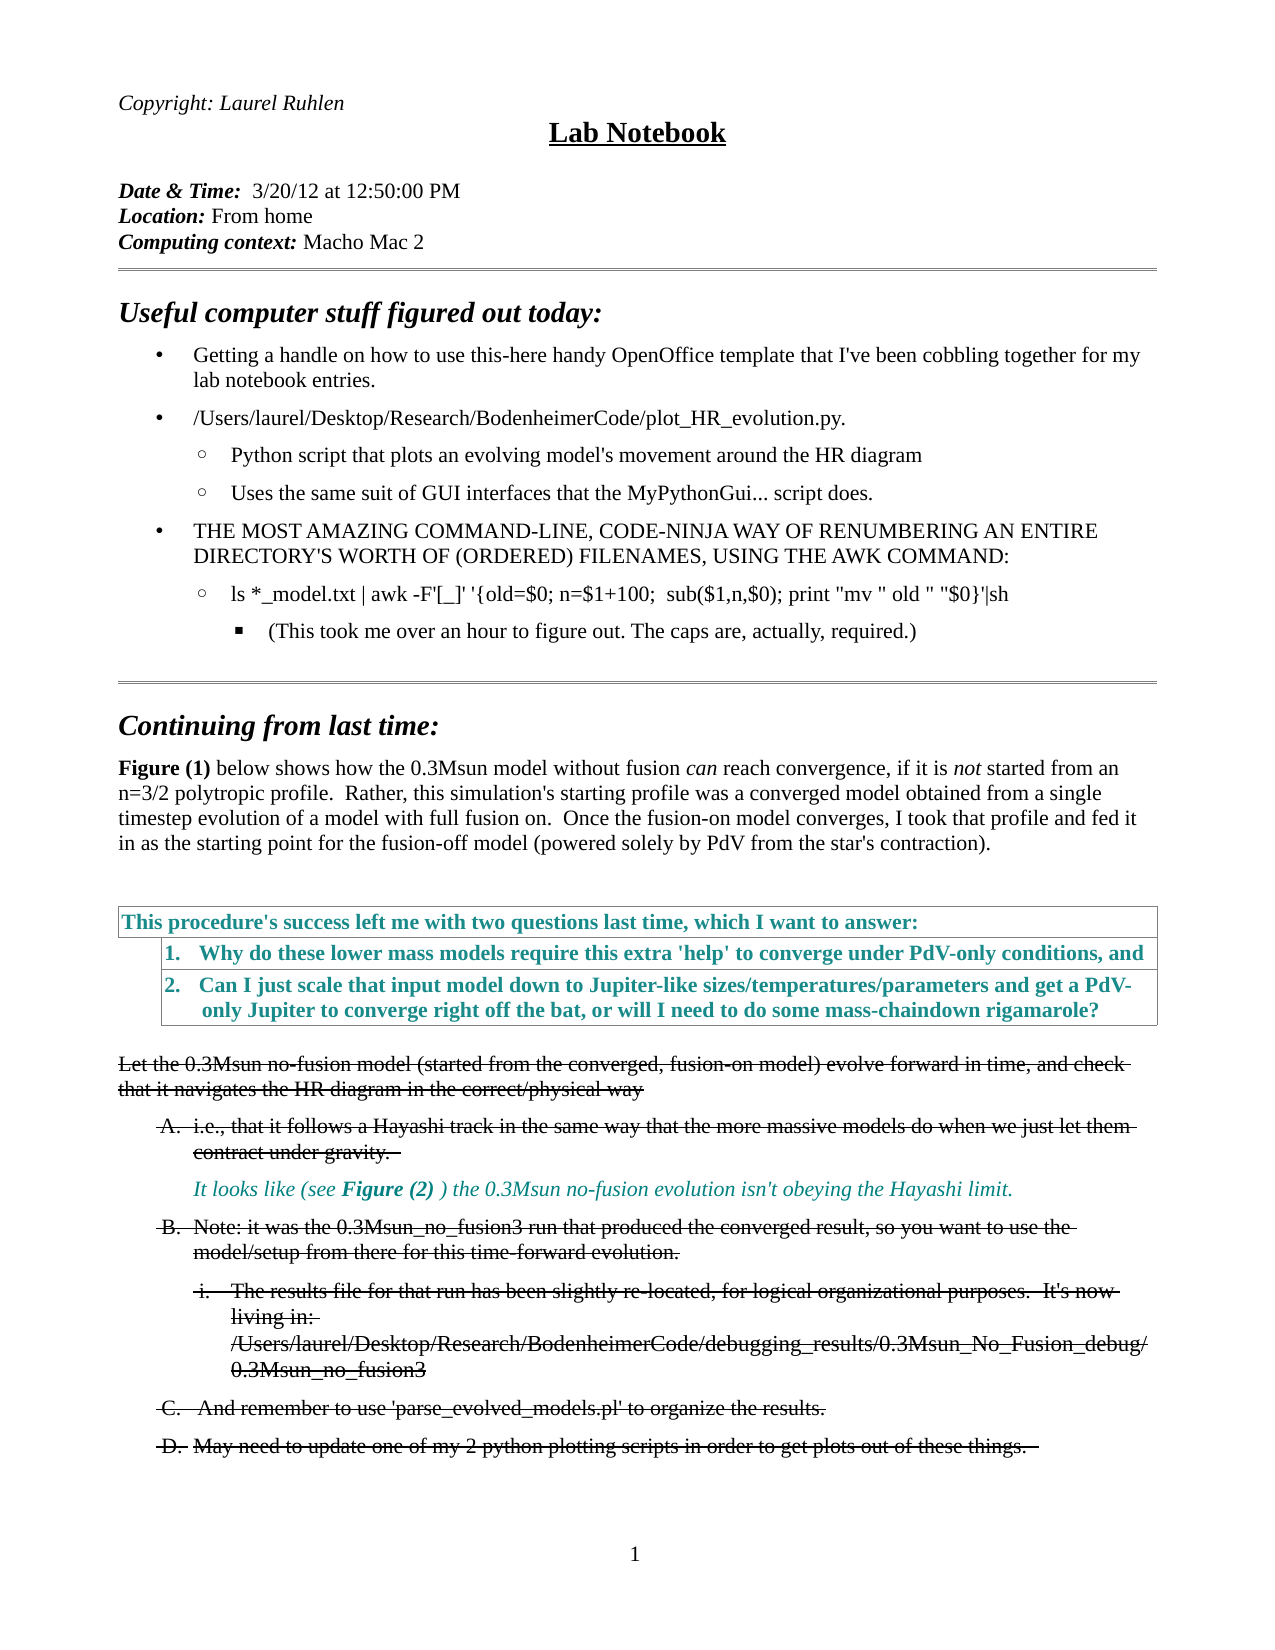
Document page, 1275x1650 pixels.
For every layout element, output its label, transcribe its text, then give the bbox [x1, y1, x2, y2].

text Figure (1) below shows how the 0.3Msun model without fusion can reach convergence, if it is not started from an n=3/2 polytropic profile. Rather, this simulation's starting profile was a converged model obtained from a single timestep evolution of a model with full fusion on. Once the fusion-on model converges, I took that profile and fed it in as the starting point for the fusion-off model (powered solely by PdV from the star's contraction). [118, 754, 1157, 855]
list The results file for that run has been slightly re-located, for logical organizational purposes. It's now living in: /Users/laurel/Desktop/Research/BodenheimerCode/debugging_results/0.3Msun_No_Fusion_debug/0.3Msun_no_fusion3 [193, 1277, 1157, 1382]
text Date & Time: 3/20/12 at 12:50:00 PM [118, 178, 1157, 203]
list And remember to use 'parse_evolved_models.pl' to organize the results. [156, 1395, 1157, 1420]
list Uses the same suit of GUI interfaces that the MyPythonGui... script does. [193, 480, 1157, 505]
list Note: it was the 0.3Msun_no_fusion3 run that produced the converged result, so you want to use the model/setup from there for this time-forward evolution. [156, 1214, 1157, 1264]
list May need to update one of my 2 python plotting scripts in order to get plots out of these things. [156, 1433, 1157, 1458]
list Getting a handle on how to use this-here handy OpenOffice template that I've been cobbling together for my lab notebook entries. [156, 342, 1157, 392]
subtitle Useful computer stuff figured out today: [118, 296, 1157, 329]
list Can I just scale that input model down to Jupiter-like sizes/temperatures/parameters and get a PdV-only Jupiter to converge right off the bat, or will I need to do some mass-chaindown rigamarole? [162, 970, 1157, 1025]
list ls *_model.txt | awk -F'[_]' '{old=$0; n=$1+100; sub($1,n,$0); print "mv " old " "$0}'|sh [193, 581, 1157, 606]
list Why do these lower mass models require this extra 'help' to converge under PdV-only conditions, and [162, 938, 1157, 969]
list i.e., that it follows a Hayashi track in the same way that the more massive models do when we just let them contract under gravity. [156, 1113, 1157, 1164]
list It looks like (see Figure (2) ) the 0.3Msun no-fusion evolution isn't obeying the Hayashi limit. [156, 1176, 1157, 1202]
list (This took me over an hour to figure out. The caps are, actually, required.) [231, 618, 1157, 643]
list /Users/laurel/Desktop/Research/BodenheimerCode/plot_HR_evolution.py. [156, 404, 1157, 430]
subtitle Continuing from last time: [118, 708, 1157, 742]
text Location: From home [118, 203, 1157, 229]
text This procedure's success left me with two questions last time, which I want to answer: [119, 907, 1157, 937]
list THE MOST AMAZING COMMAND-LINE, CODE-NINJA WAY OF RENUMBERING AN ENTIRE DIRECTORY'S WORTH OF (ORDERED) FILENAMES, USING THE AWK COMMAND: [156, 518, 1157, 568]
list Let the 0.3Msun no-fusion model (started from the converged, fusion-on model) evolve forward in time, and check that it navigates the HR diagram in the correct/physical way [118, 1051, 1157, 1101]
text Computing context: Macho Mac 2 [118, 229, 1157, 254]
list Python script that plots an evolving model's movement around the HR diagram [193, 442, 1157, 467]
